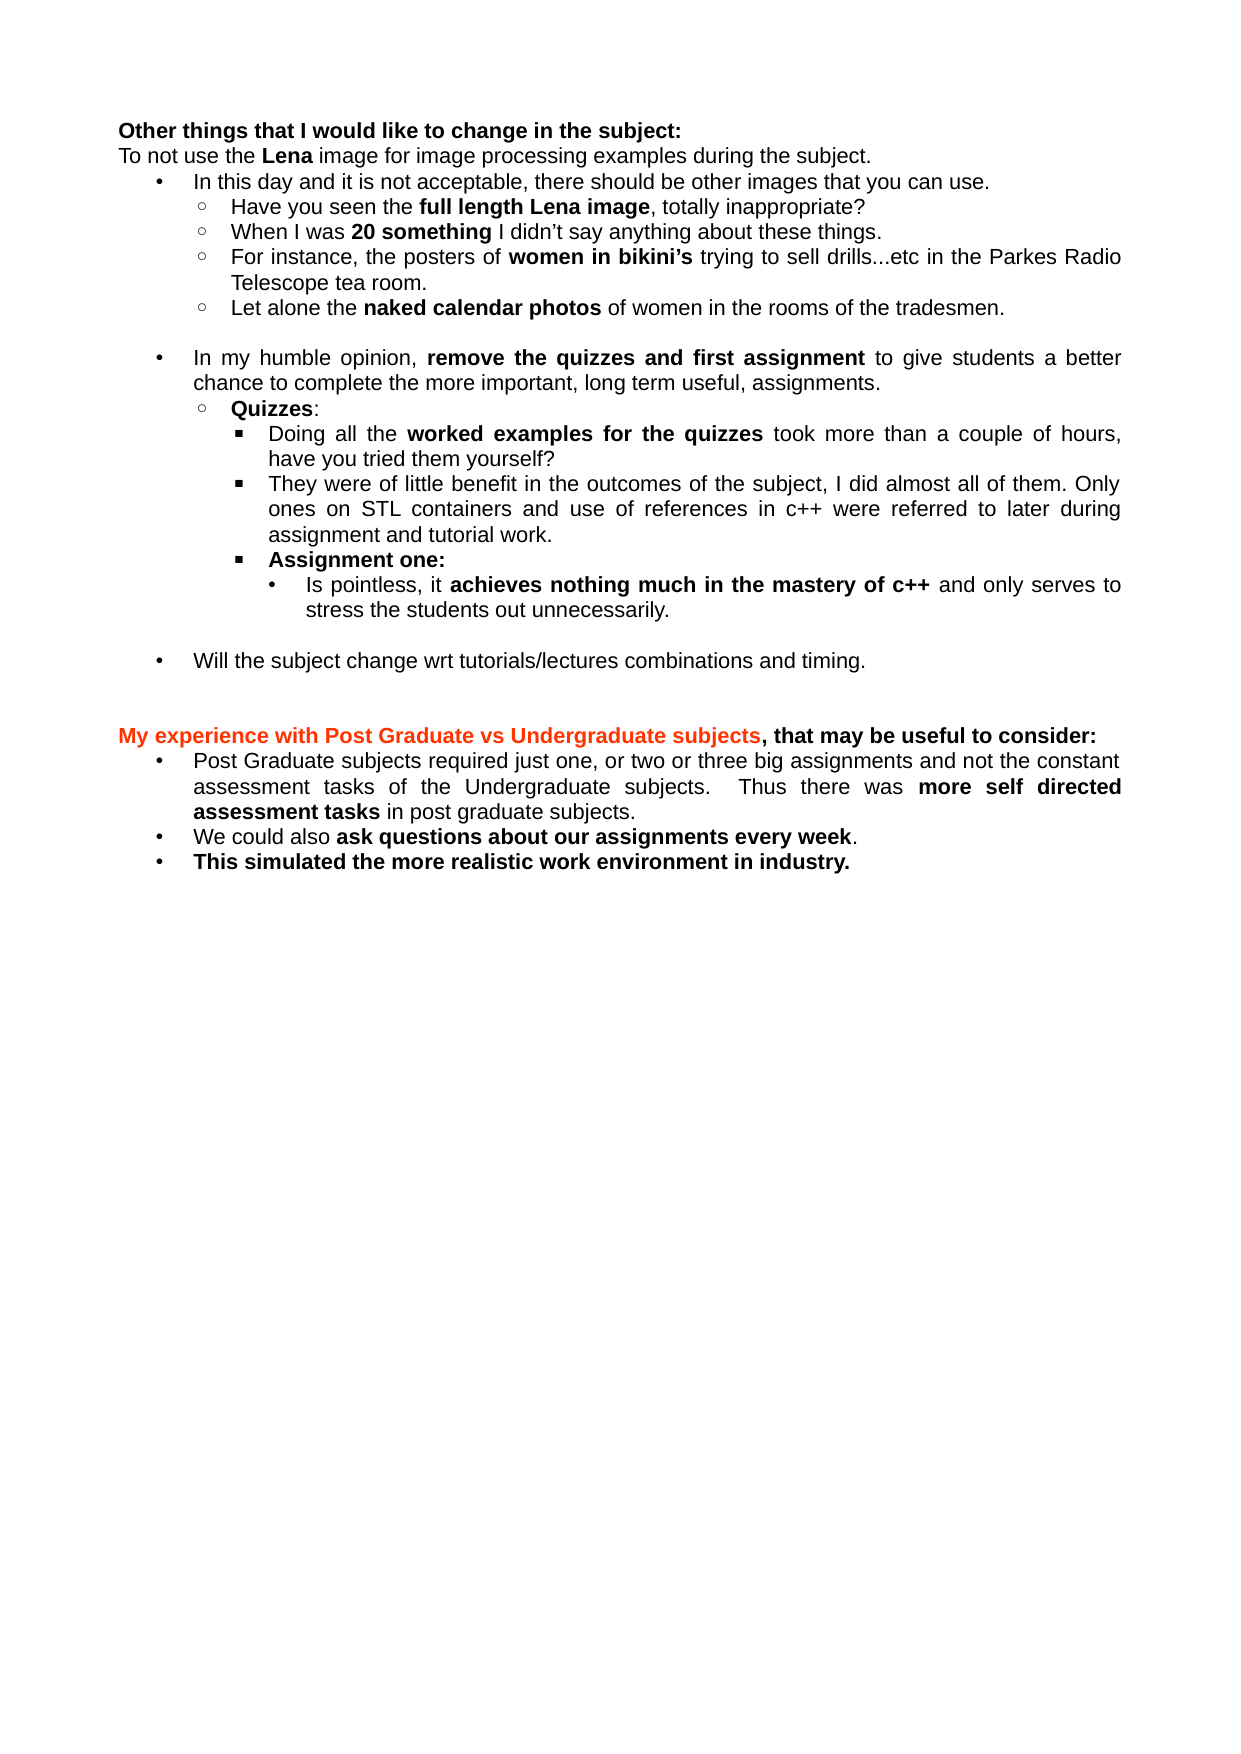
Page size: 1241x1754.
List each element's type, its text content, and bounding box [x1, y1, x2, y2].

text Other things that I would like to change in the subject: [118, 118, 1122, 143]
list Have you seen the full length Lena image, totally inappropriate? [193, 194, 1122, 219]
list In my humble opinion, remove the quizzes and first assignment to give students a better chance to complete the more important, long term useful, assignments. [156, 345, 1122, 395]
list Assignment one: [231, 547, 1122, 572]
list For instance, the posters of women in bikini’s trying to sell drills...etc in the Parkes Radio Telescope tea room. [193, 244, 1122, 294]
list Let alone the naked calendar photos of women in the rooms of the tradesmen. [193, 294, 1122, 320]
list Post Graduate subjects required just one, or two or three big assignments and not the constant assessment tasks of the Undergraduate subjects. Thus there was more self directed assessment tasks in post graduate subjects. [156, 748, 1122, 824]
list When I was 20 something I didn’t say anything about these things. [193, 219, 1122, 244]
list Is pointless, it achieves nothing much in the mastery of c++ and only serves to stress the students out unnecessarily. [268, 572, 1122, 622]
list Doing all the worked examples for the quizzes took more than a couple of hours, have you tried them yourself? [231, 421, 1122, 471]
list In this day and it is not acceptable, there should be other images that you can use. [156, 168, 1122, 194]
list Quizzes: [193, 395, 1122, 421]
list This simulated the more realistic work environment in industry. [156, 849, 1122, 874]
text My experience with Post Graduate vs Undergraduate subjects, that may be useful to consider: [118, 723, 1122, 748]
list Will the subject change wrt tutorials/lectures combinations and timing. [156, 647, 1122, 673]
list We could also ask questions about our assignments every week. [156, 824, 1122, 849]
list They were of little benefit in the outcomes of the subject, I did almost all of them. Only ones on STL containers and use of references in c++ were referred to later during assignment and tutorial work. [231, 471, 1122, 547]
text To not use the Lena image for image processing examples during the subject. [118, 143, 1122, 168]
